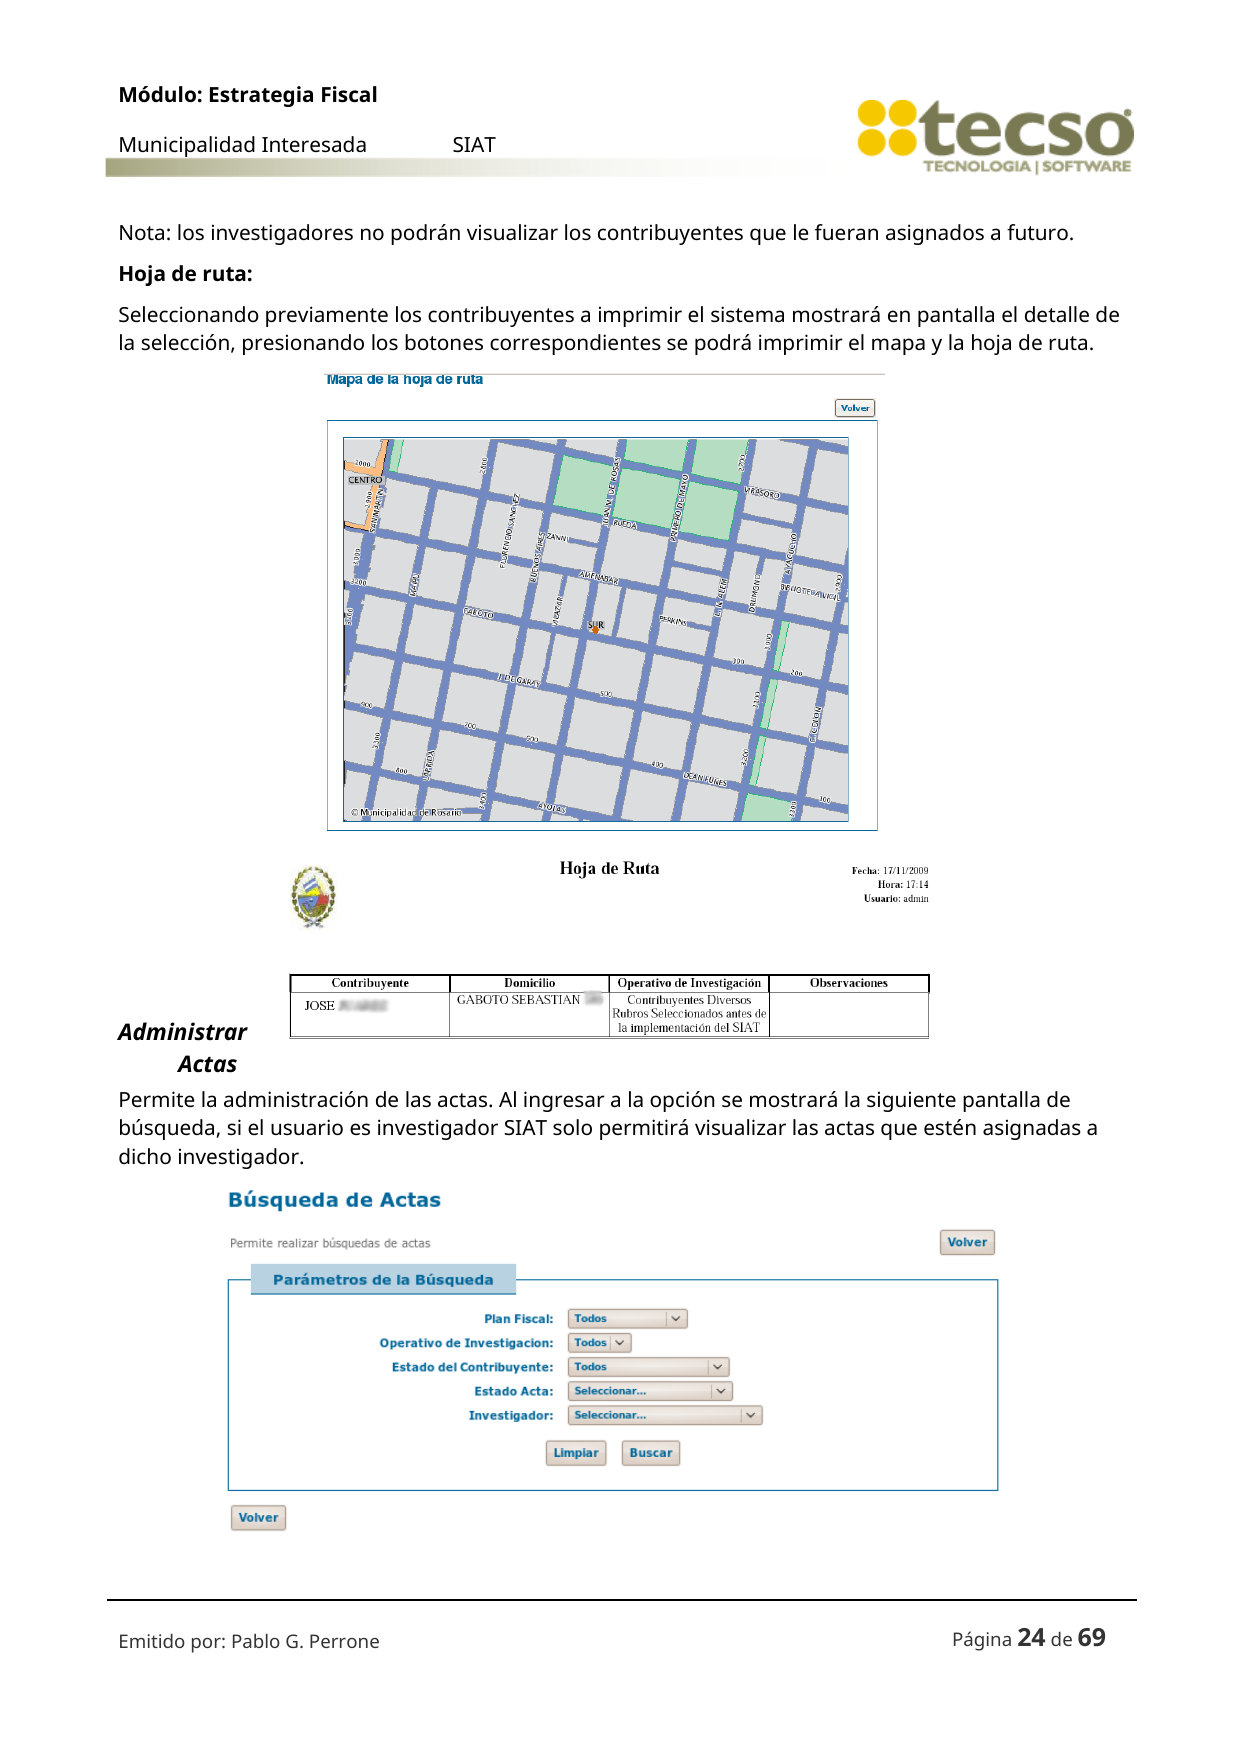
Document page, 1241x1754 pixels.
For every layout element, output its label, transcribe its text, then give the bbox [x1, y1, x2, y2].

text Permite la administración de las actas. Al ingresar a la opción se mostrará la siguiente pantalla de búsqueda, si el usuario es investigador SIAT solo permitirá visualizar las actas que estén asignadas a dicho investigador. [118, 1085, 1122, 1170]
picture [208, 1187, 1016, 1547]
text Hoja de ruta: [118, 259, 1122, 287]
picture [105, 100, 1134, 177]
picture [324, 373, 885, 839]
subtitle Administrar Actas [118, 1016, 1122, 1079]
picture [274, 847, 966, 1051]
text Seleccionando previamente los contribuyentes a imprimir el sistema mostrará en pantalla el detalle de la selección, presionando los botones correspondientes se podrá imprimir el mapa y la hoja de ruta. [118, 300, 1122, 357]
text Nota: los investigadores no podrán visualizar los contribuyentes que le fueran asignados a futuro. [118, 218, 1122, 246]
